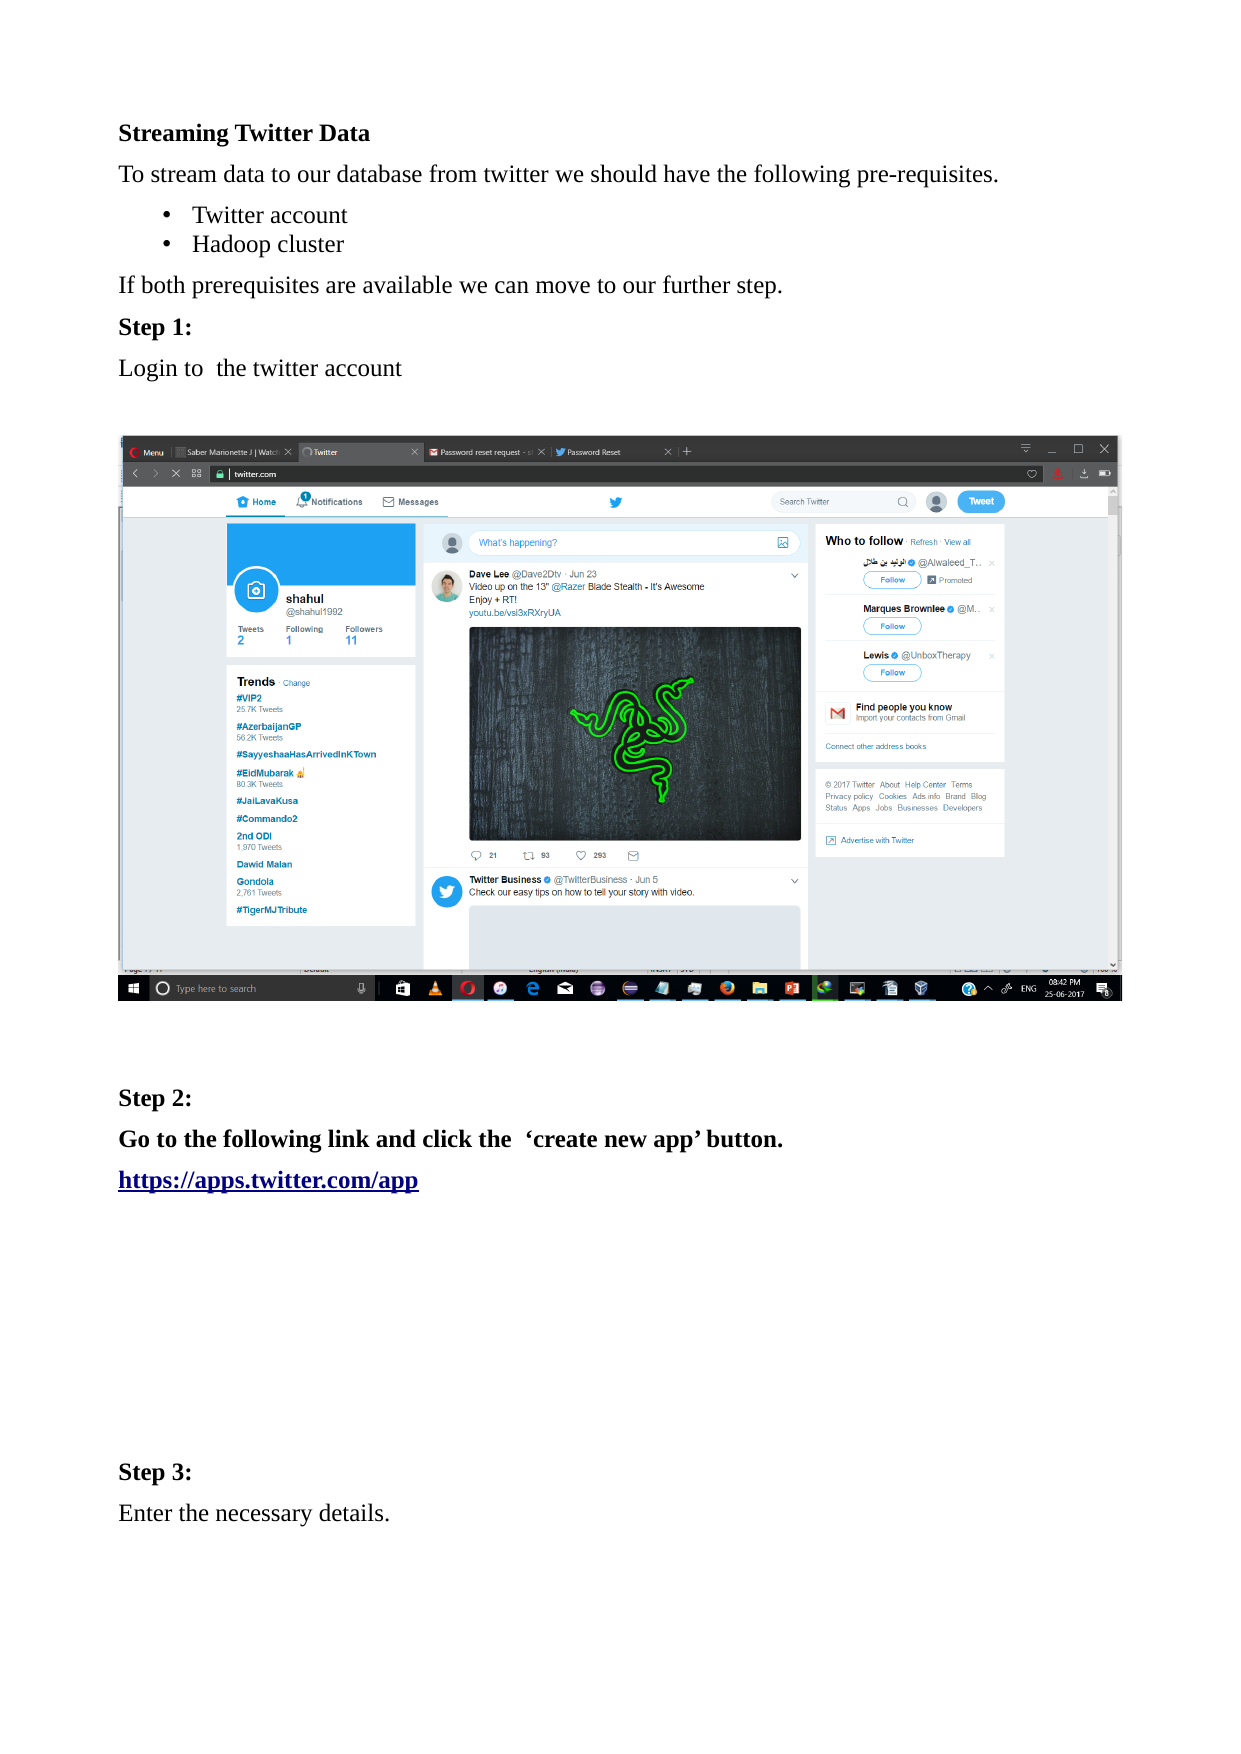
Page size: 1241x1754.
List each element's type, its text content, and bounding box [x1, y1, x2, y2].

text Step 2: [118, 1083, 1122, 1112]
text Go to the following link and click the ‘create new app’ button. [118, 1124, 1122, 1153]
list Hadoop cluster [162, 229, 1122, 258]
text Step 3: [118, 1457, 1122, 1486]
text Step 1: [118, 312, 1122, 341]
text If both prerequisites are available we can move to our further step. [118, 271, 1122, 299]
text To stream data to our database from twitter we should have the following pre-requisites. [118, 159, 1122, 188]
text https://apps.twitter.com/app [118, 1165, 1122, 1194]
picture [118, 435, 1123, 1001]
text Streaming Twitter Data [118, 118, 1122, 147]
list Twitter account [162, 201, 1122, 229]
text Login to the twitter account [118, 353, 1122, 382]
text Enter the necessary details. [118, 1498, 1122, 1527]
